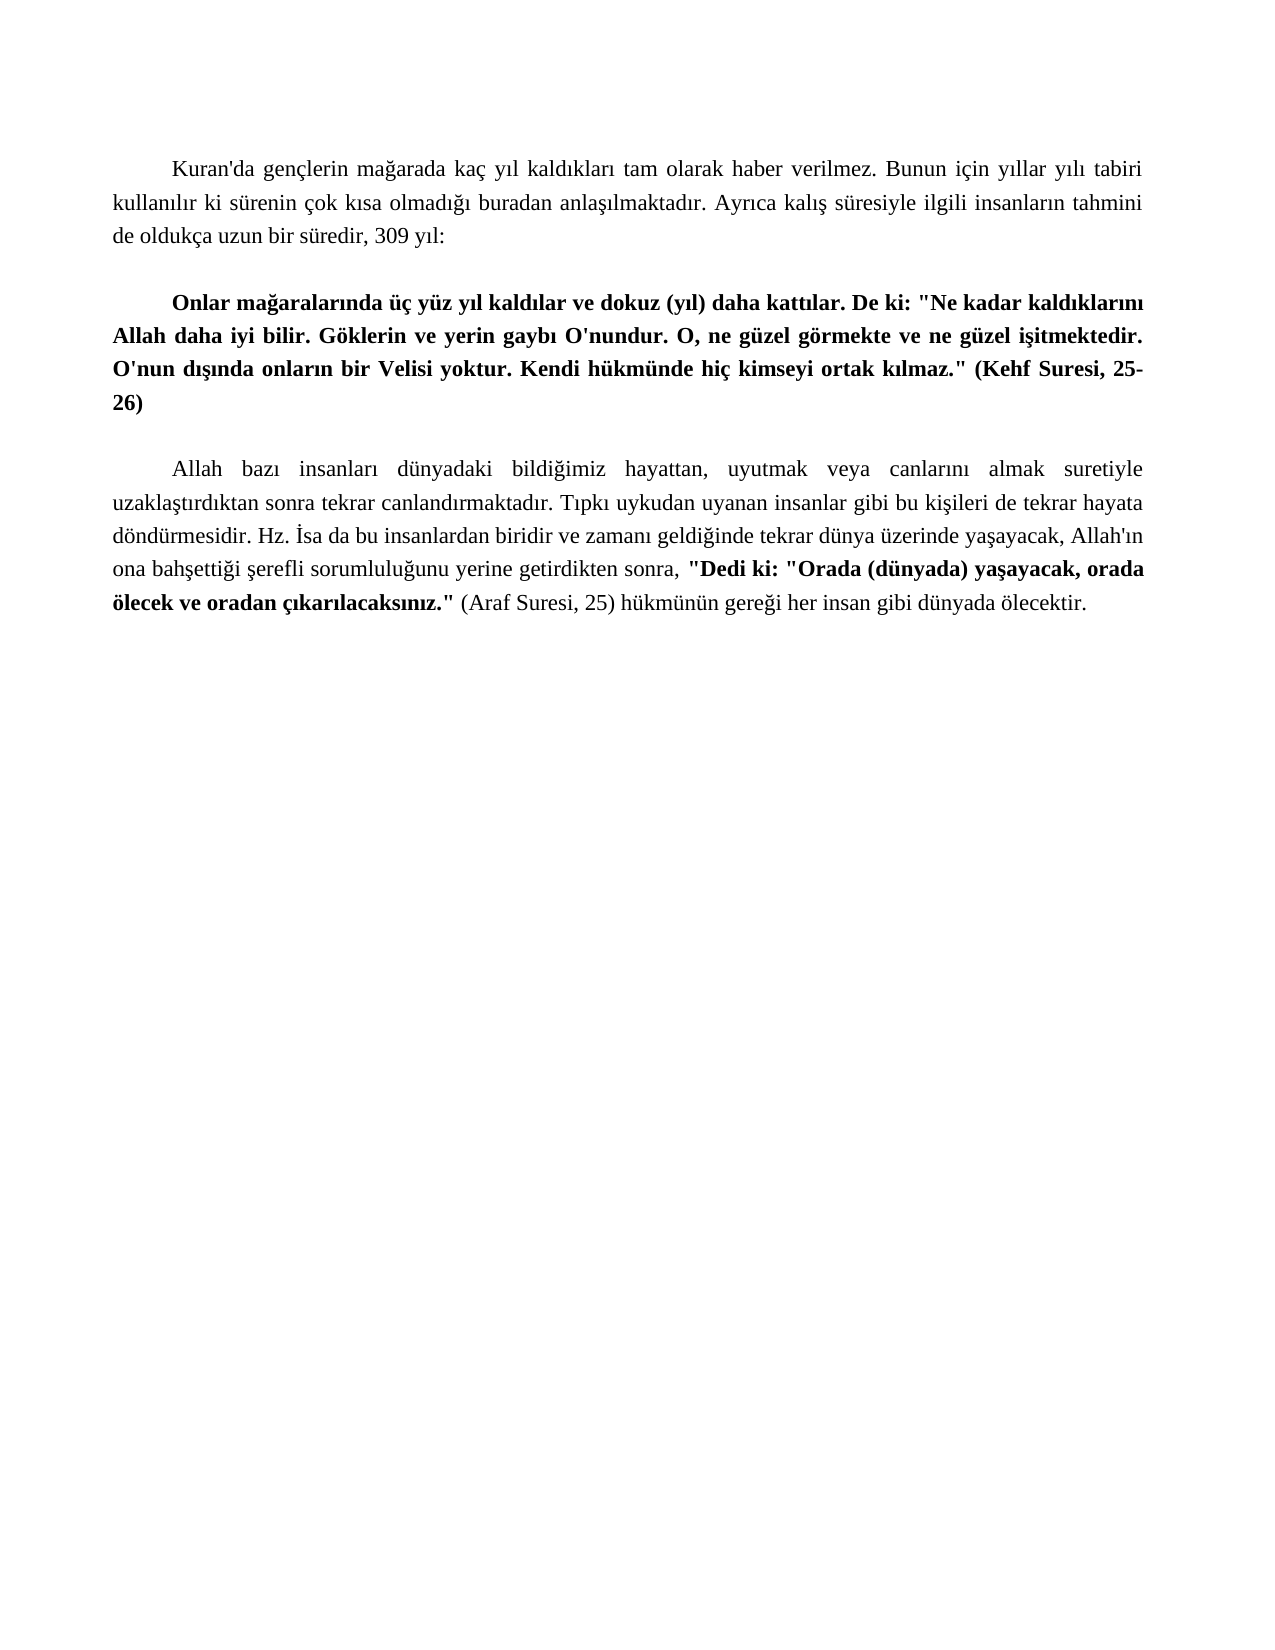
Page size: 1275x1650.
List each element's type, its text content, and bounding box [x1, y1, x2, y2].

text Onlar mağaralarında üç yüz yıl kaldılar ve dokuz (yıl) daha kattılar. De ki: "Ne kadar kaldıklarını Allah daha iyi bilir. Göklerin ve yerin gaybı O'nundur. O, ne güzel görmekte ve ne güzel işitmektedir. O'nun dışında onların bir Velisi yoktur. Kendi hükmünde hiç kimseyi ortak kılmaz." (Kehf Suresi, 25-26) [112, 283, 1145, 417]
text Allah bazı insanları dünyadaki bildiğimiz hayattan, uyutmak veya canlarını almak suretiyle uzaklaştırdıktan sonra tekrar canlandırmaktadır. Tıpkı uykudan uyanan insanlar gibi bu kişileri de tekrar hayata döndürmesidir. Hz. İsa da bu insanlardan biridir ve zamanı geldiğinde tekrar dünya üzerinde yaşayacak, Allah'ın ona bahşettiği şerefli sorumluluğunu yerine getirdikten sonra, "Dedi ki: "Orada (dünyada) yaşayacak, orada ölecek ve oradan çıkarılacaksınız." (Araf Suresi, 25) hükmünün gereği her insan gibi dünyada ölecektir. [112, 450, 1145, 617]
text Kuran'da gençlerin mağarada kaç yıl kaldıkları tam olarak haber verilmez. Bunun için yıllar yılı tabiri kullanılır ki sürenin çok kısa olmadığı buradan anlaşılmaktadır. Ayrıca kalış süresiyle ilgili insanların tahmini de oldukça uzun bir süredir, 309 yıl: [112, 150, 1145, 250]
